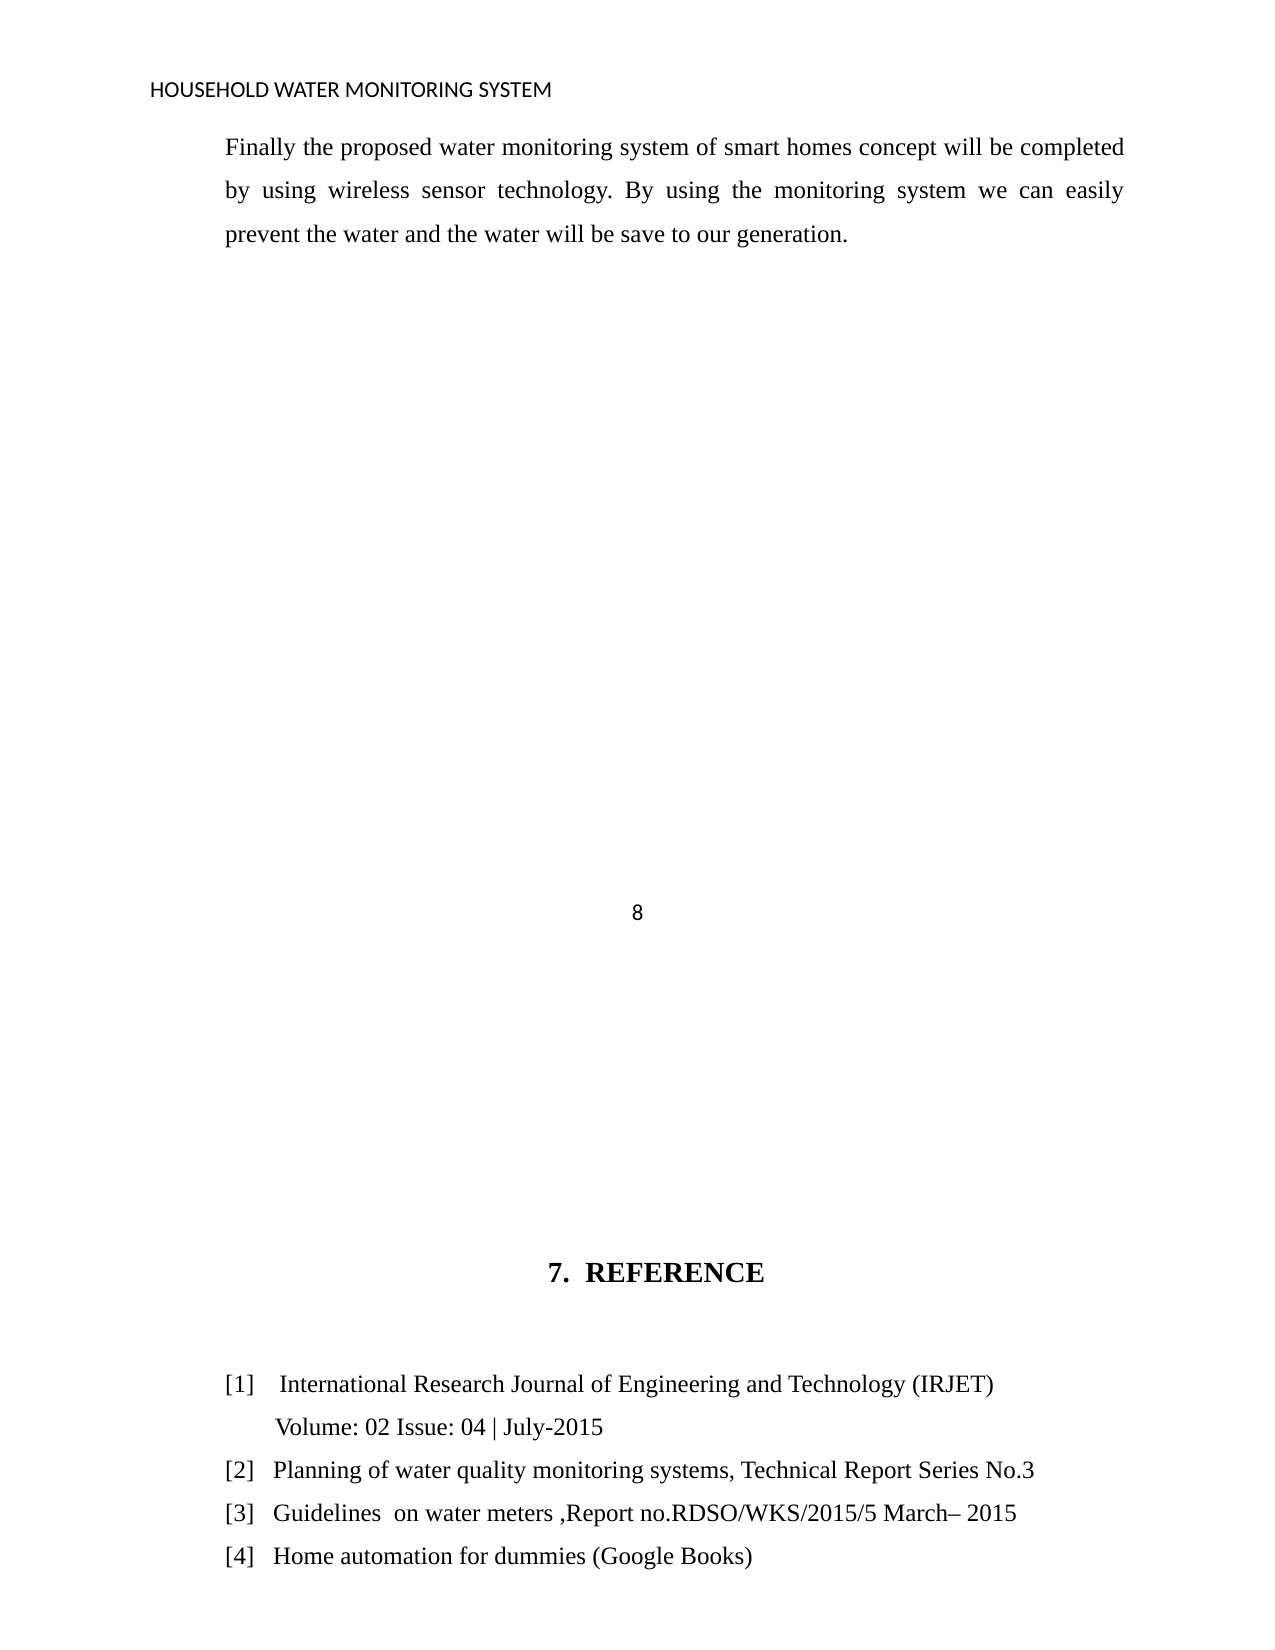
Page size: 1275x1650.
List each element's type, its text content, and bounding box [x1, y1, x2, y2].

list Volume: 02 Issue: 04 | July-2015 [225, 1412, 1125, 1441]
list [4] Home automation for dummies (Google Books) [225, 1541, 1125, 1570]
list [1] International Research Journal of Engineering and Technology (IRJET) [225, 1369, 1125, 1397]
list REFERENCE [187, 1255, 1125, 1288]
list [2] Planning of water quality monitoring systems, Technical Report Series No.3 [225, 1455, 1125, 1484]
text 8 [150, 898, 1125, 926]
list Finally the proposed water monitoring system of smart homes concept will be completed by using wireless sensor technology. By using the monitoring system we can easily prevent the water and the water will be save to our generation. [225, 132, 1125, 247]
list [3] Guidelines on water meters ,Report no.RDSO/WKS/2015/5 March– 2015 [225, 1498, 1125, 1527]
